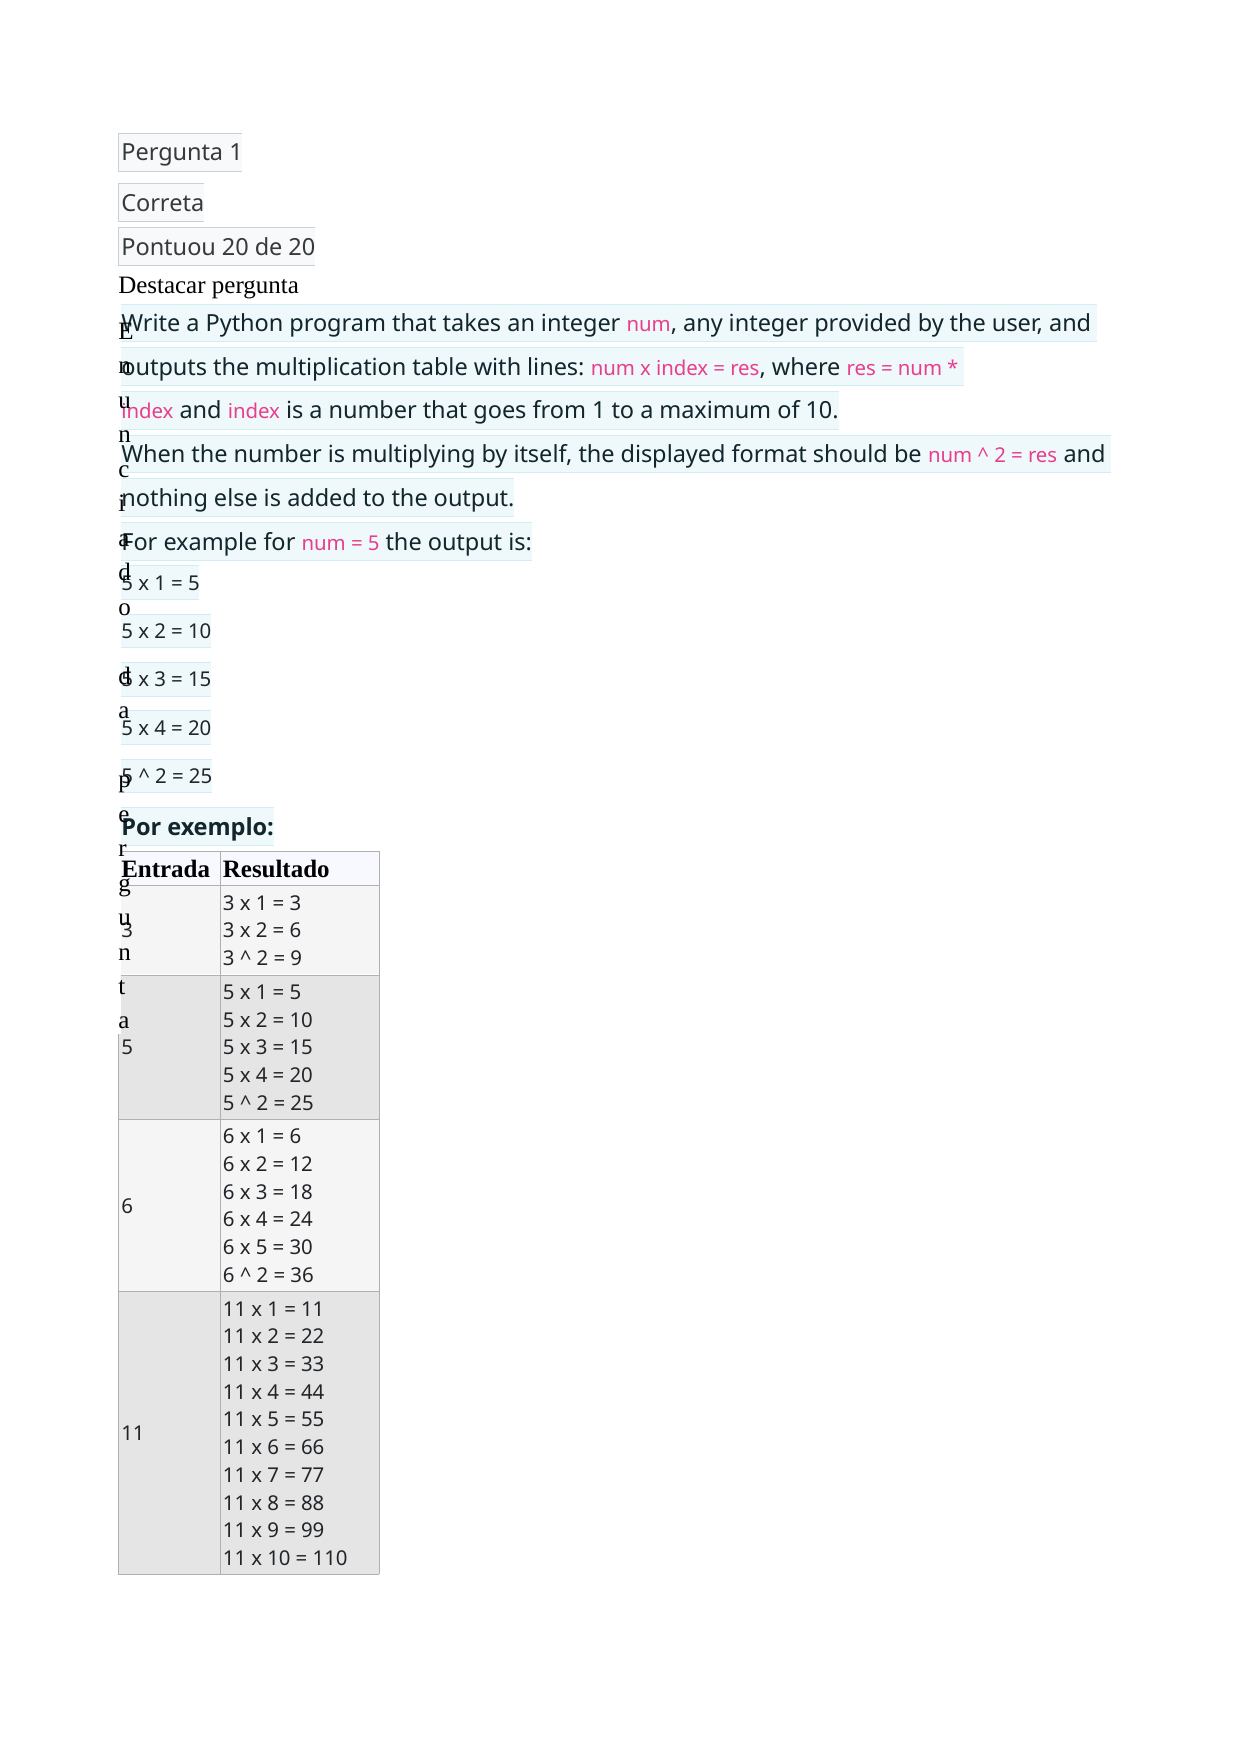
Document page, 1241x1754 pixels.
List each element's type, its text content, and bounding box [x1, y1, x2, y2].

table_cell 3 x 1 = 3 3 x 2 = 6 3 ^ 2 = 9 [221, 886, 379, 974]
table_cell 11 x 1 = 11 11 x 2 = 22 11 x 3 = 33 11 x 4 = 44 11 x 5 = 55 11 x 6 = 66 11 x 7 = 77 11 x 8 = 88 11 x 9 = 99 11 x 10 = 110 [221, 1292, 379, 1574]
text Correta [119, 183, 1091, 221]
table_cell 3 [121, 886, 220, 974]
table_header Entrada [121, 852, 220, 885]
table_cell 6 [119, 1120, 220, 1291]
text For example for num = 5 the output is: [121, 522, 1122, 560]
text When the number is multiplying by itself, the displayed format should be num ^ 2 = res and nothing else is added to the output. [121, 434, 1122, 516]
text 5 x 2 = 10 [121, 614, 1122, 647]
text 5 x 3 = 15 [121, 662, 1122, 696]
text Pontuou 20 de 20 [119, 227, 1091, 265]
text Por exemplo: [121, 807, 1122, 845]
table_cell 5 [119, 976, 220, 1119]
text 5 x 1 = 5 [121, 565, 1122, 599]
table_cell 11 [119, 1292, 220, 1574]
table_header Resultado [221, 852, 379, 885]
text 5 x 4 = 20 [121, 710, 1122, 744]
text 5 ^ 2 = 25 [121, 759, 1122, 792]
text Destacar pergunta [118, 271, 1091, 299]
text Write a Python program that takes an integer num, any integer provided by the user, and outputs the multiplication table with lines: num x index = res, where res = num * index and index is a number that goes from 1 to a maximum of 10. [118, 303, 1122, 429]
table_cell 5 x 1 = 5 5 x 2 = 10 5 x 3 = 15 5 x 4 = 20 5 ^ 2 = 25 [221, 976, 379, 1119]
table_cell 6 x 1 = 6 6 x 2 = 12 6 x 3 = 18 6 x 4 = 24 6 x 5 = 30 6 ^ 2 = 36 [221, 1120, 379, 1291]
subtitle Pergunta 1 [119, 133, 1122, 171]
